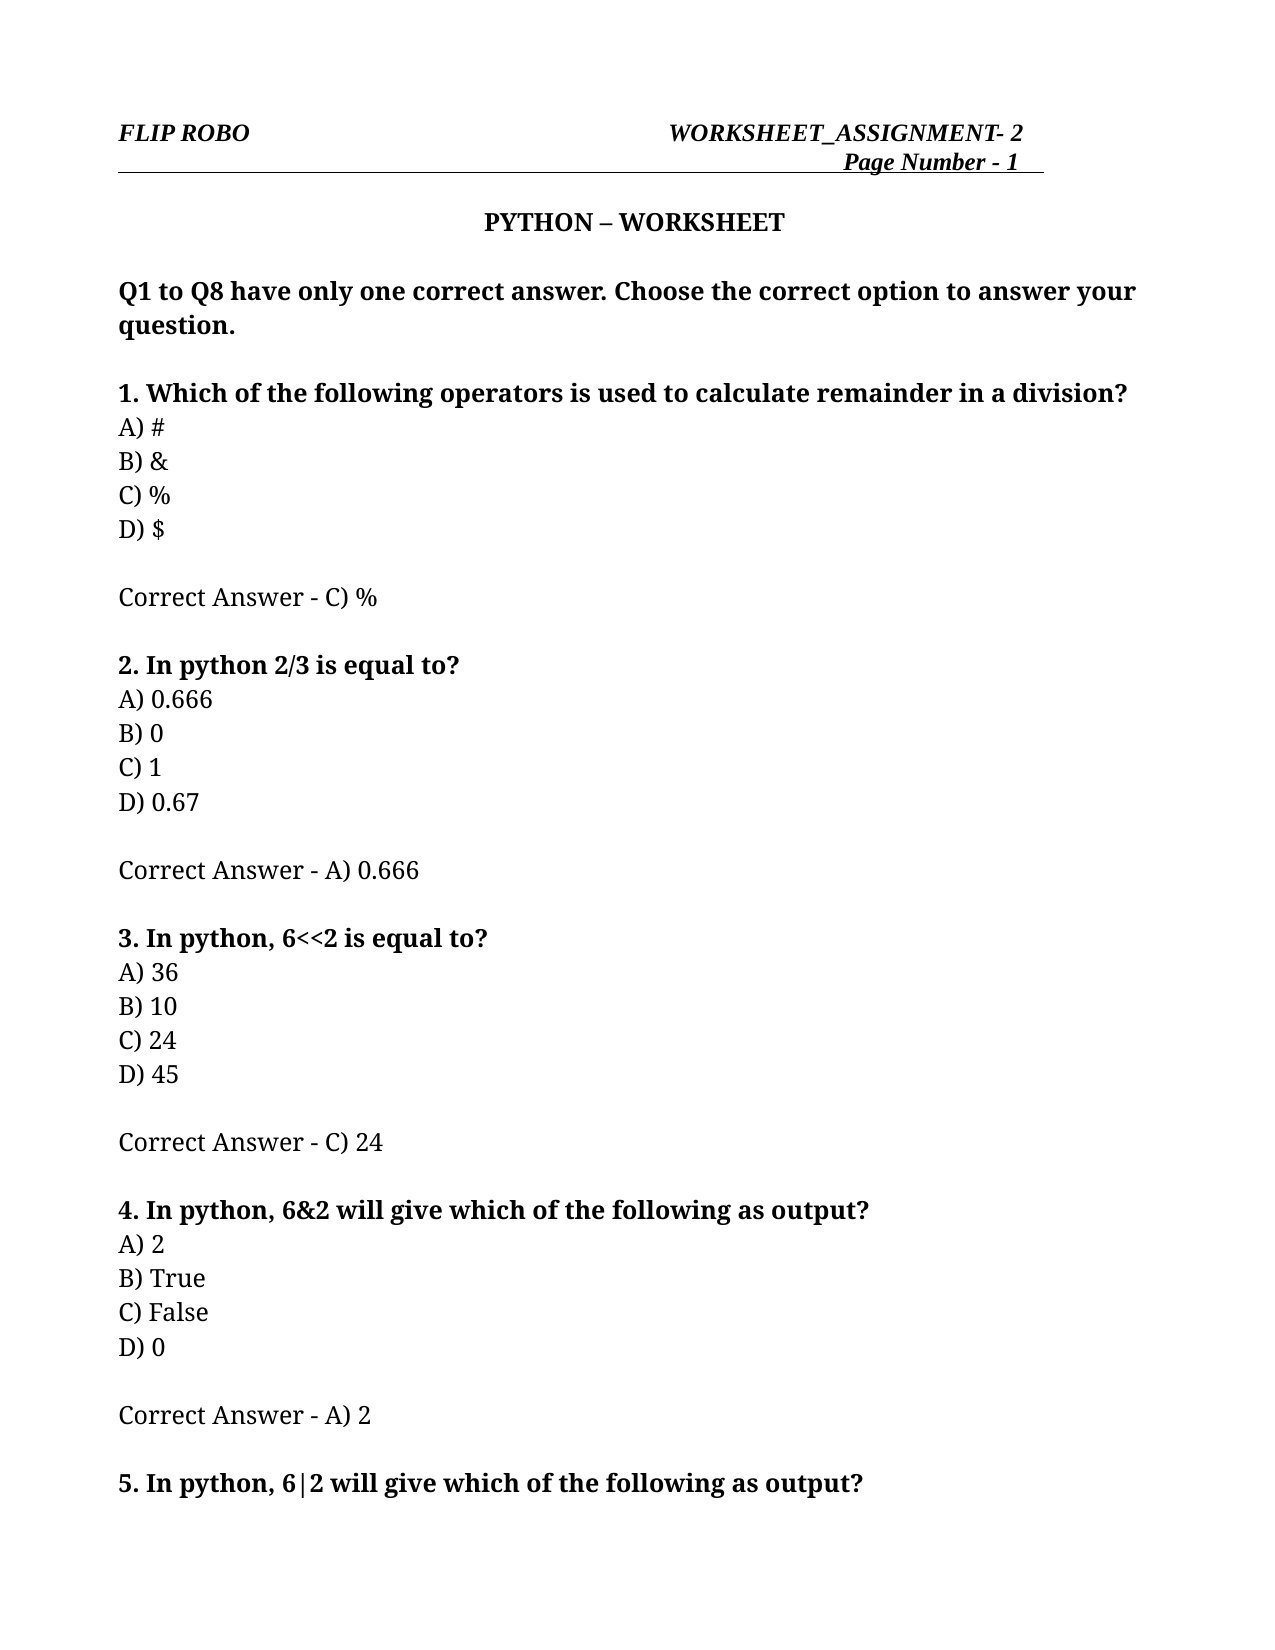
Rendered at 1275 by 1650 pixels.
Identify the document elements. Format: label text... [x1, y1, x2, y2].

text B) 0 [118, 716, 1157, 750]
text C) 24 [118, 1023, 1157, 1057]
text 4. In python, 6&2 will give which of the following as output? [118, 1193, 1157, 1227]
text B) & [118, 443, 1157, 478]
text A) 2 [118, 1227, 1157, 1261]
text Correct Answer - A) 0.666 [118, 852, 1157, 886]
text 2. In python 2/3 is equal to? [118, 648, 1157, 682]
text A) 36 [118, 954, 1157, 988]
text 1. Which of the following operators is used to calculate remainder in a division? [118, 375, 1157, 409]
text A) 0.666 [118, 682, 1157, 716]
text D) 0 [118, 1329, 1157, 1363]
text 5. In python, 6|2 will give which of the following as output? [118, 1465, 1157, 1499]
text C) False [118, 1295, 1157, 1329]
text C) % [118, 478, 1157, 512]
text D) 45 [118, 1057, 1157, 1091]
text Q1 to Q8 have only one correct answer. Choose the correct option to answer your question. [118, 273, 1157, 341]
text B) 10 [118, 988, 1157, 1023]
text 3. In python, 6<<2 is equal to? [118, 920, 1157, 954]
text Correct Answer - A) 2 [118, 1397, 1157, 1431]
text A) # [118, 409, 1157, 443]
text D) 0.67 [118, 784, 1157, 818]
text Correct Answer - C) % [118, 580, 1157, 614]
text B) True [118, 1261, 1157, 1295]
text PYTHON – WORKSHEET [118, 205, 1157, 239]
text Correct Answer - C) 24 [118, 1125, 1157, 1159]
text C) 1 [118, 750, 1157, 784]
text D) $ [118, 512, 1157, 546]
